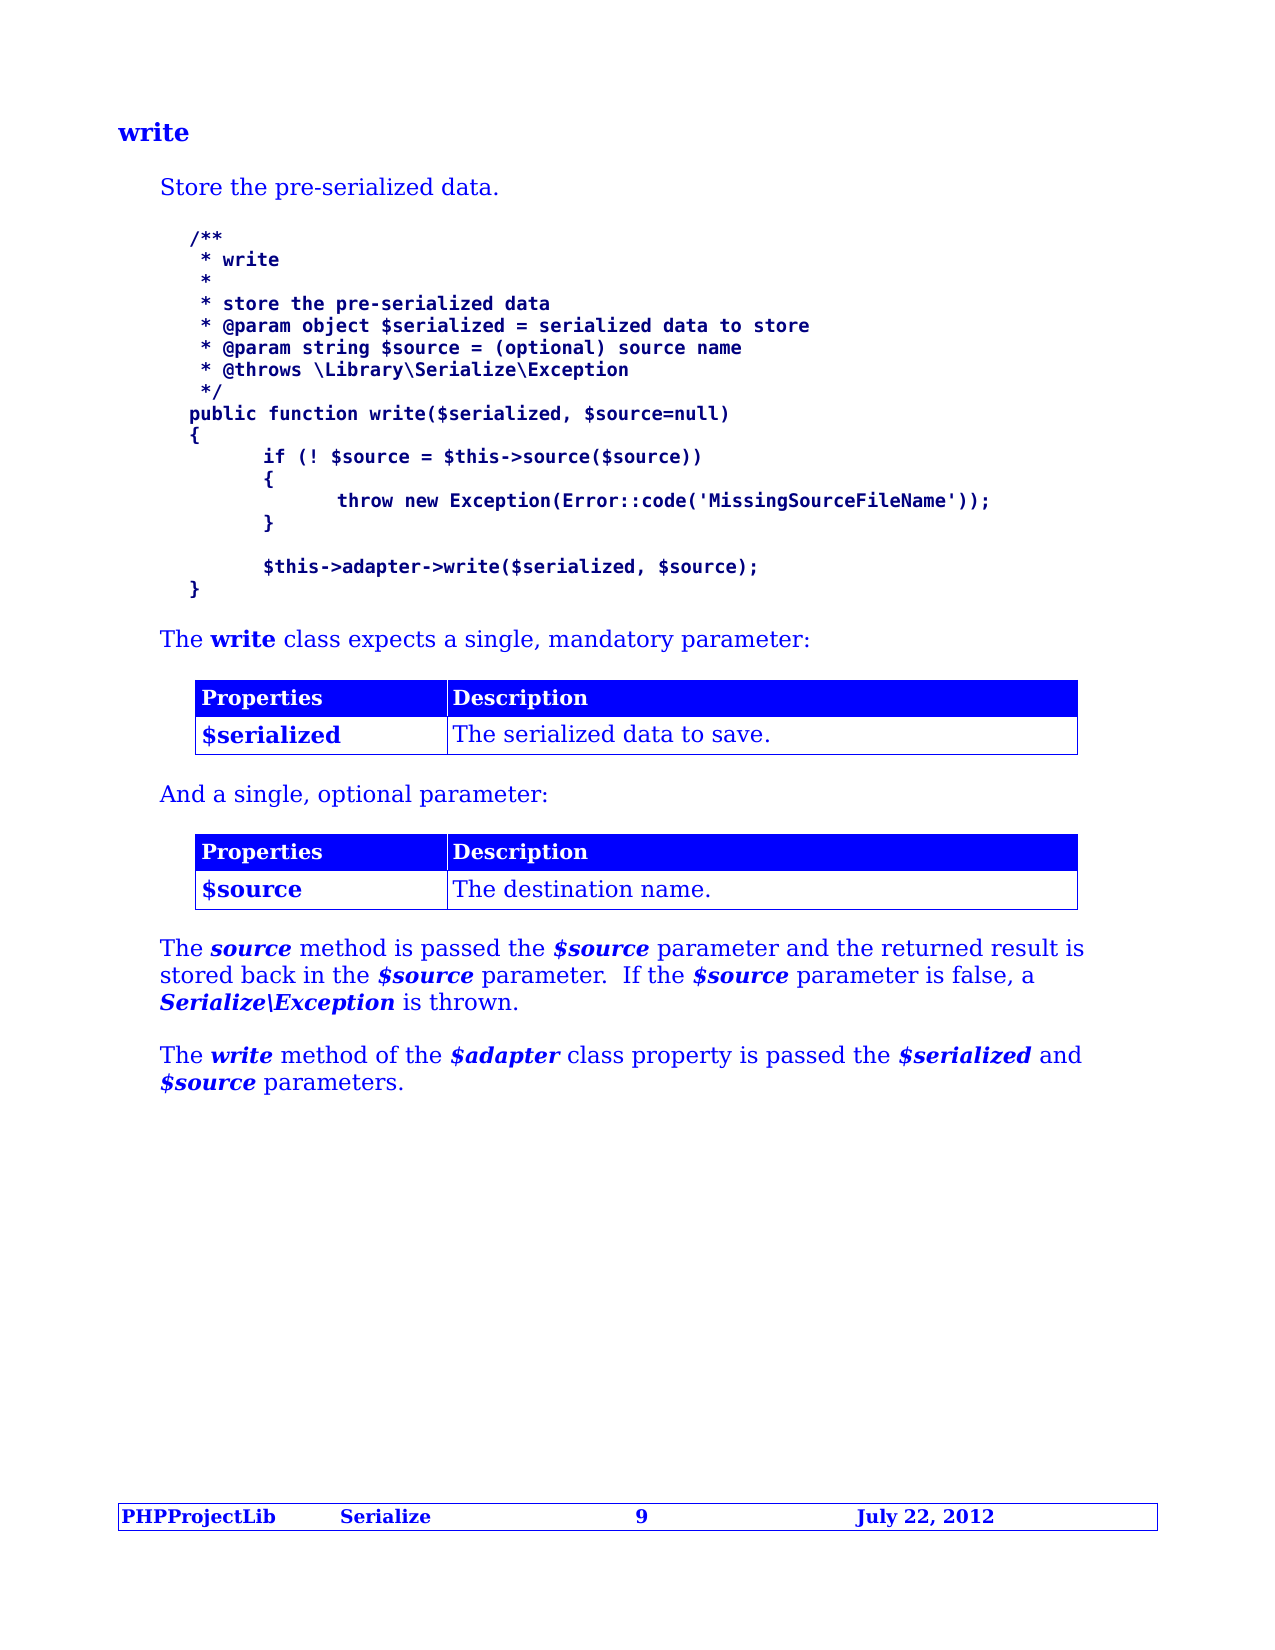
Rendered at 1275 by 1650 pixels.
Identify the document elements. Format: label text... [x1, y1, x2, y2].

table_header Properties [196, 681, 447, 716]
list */ [189, 381, 1157, 402]
list { [189, 424, 1157, 446]
table_header Properties [196, 835, 447, 870]
table_cell $serialized [196, 717, 447, 754]
table_header Description [448, 835, 1077, 870]
list if (! $source = $this->source($source)) [189, 446, 1157, 468]
list * @param object $serialized = serialized data to store [189, 315, 1157, 337]
table_cell The destination name. [448, 871, 1077, 909]
list * @param string $source = (optional) source name [189, 337, 1157, 359]
list * write [189, 249, 1157, 271]
list * store the pre-serialized data [189, 293, 1157, 315]
title write [118, 118, 1157, 147]
list } [189, 577, 1157, 599]
text The write method of the $adapter class property is passed the $serialized and $source parameters. [159, 1042, 1157, 1096]
text And a single, optional parameter: [159, 781, 1157, 808]
table_cell $source [196, 871, 447, 909]
table_cell The serialized data to save. [448, 717, 1077, 754]
list $this->adapter->write($serialized, $source); [189, 556, 1157, 577]
text The write class expects a single, mandatory parameter: [159, 626, 1157, 653]
list * @throws \Library\Serialize\Exception [189, 359, 1157, 381]
list throw new Exception(Error::code('MissingSourceFileName')); [189, 490, 1157, 512]
text Store the pre-serialized data. [159, 174, 1157, 201]
table_header Description [448, 681, 1077, 716]
list * [189, 271, 1157, 293]
text The source method is passed the $source parameter and the returned result is stored back in the $source parameter. If the $source parameter is false, a Serialize\Exception is thrown. [159, 936, 1157, 1016]
list public function write($serialized, $source=null) [189, 402, 1157, 424]
list } [189, 512, 1157, 534]
list { [189, 468, 1157, 490]
list /** [189, 227, 1157, 249]
